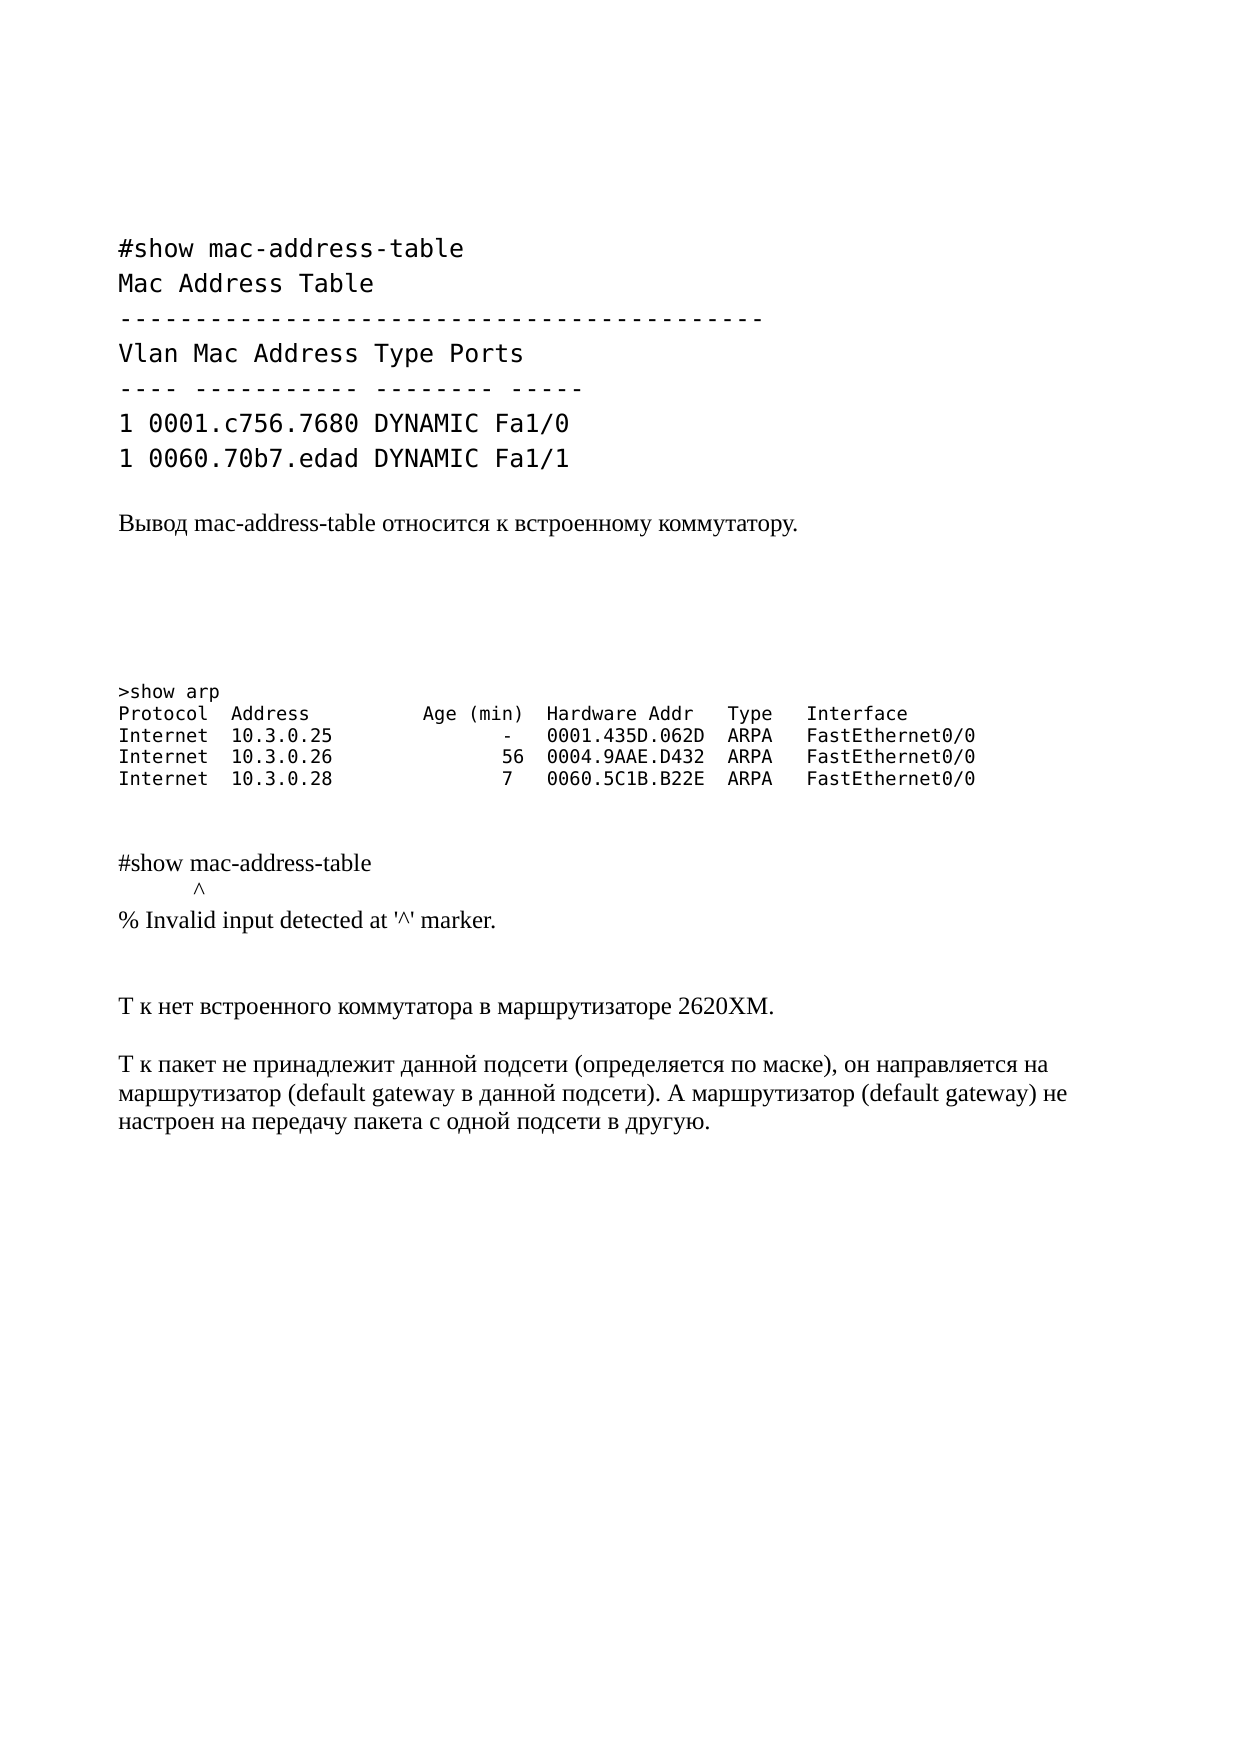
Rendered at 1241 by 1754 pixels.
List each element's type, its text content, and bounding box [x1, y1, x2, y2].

text Т к нет встроенного коммутатора в маршрутизаторе 2620XM. [118, 991, 1122, 1020]
text #show mac-address-table [118, 234, 1122, 264]
text ^ [118, 876, 1122, 905]
text % Invalid input detected at '^' marker. [118, 905, 1122, 934]
text Internet 10.3.0.28 7 0060.5C1B.B22E ARPA FastEthernet0/0 [118, 768, 1122, 790]
text Vlan Mac Address Type Ports [118, 339, 1122, 369]
text Mac Address Table [118, 269, 1122, 299]
text ---- ----------- -------- ----- [118, 374, 1122, 404]
text >show arp [118, 681, 1122, 703]
text Internet 10.3.0.26 56 0004.9AAE.D432 ARPA FastEthernet0/0 [118, 746, 1122, 768]
text Т к пакет не принадлежит данной подсети (определяется по маске), он направляется на маршрутизатор (default gateway в данной подсети). А маршрутизатор (default gateway) не настроен на передачу пакета с одной подсети в другую. [118, 1049, 1122, 1135]
text ------------------------------------------- [118, 304, 1122, 334]
text 1 0001.c756.7680 DYNAMIC Fa1/0 [118, 409, 1122, 439]
text Internet 10.3.0.25 - 0001.435D.062D ARPA FastEthernet0/0 [118, 724, 1122, 746]
text 1 0060.70b7.edad DYNAMIC Fa1/1 [118, 444, 1122, 474]
text #show mac-address-table [118, 848, 1122, 876]
text Вывод mac-address-table относится к встроенному коммутатору. [118, 508, 1122, 537]
text Protocol Address Age (min) Hardware Addr Type Interface [118, 703, 1122, 724]
